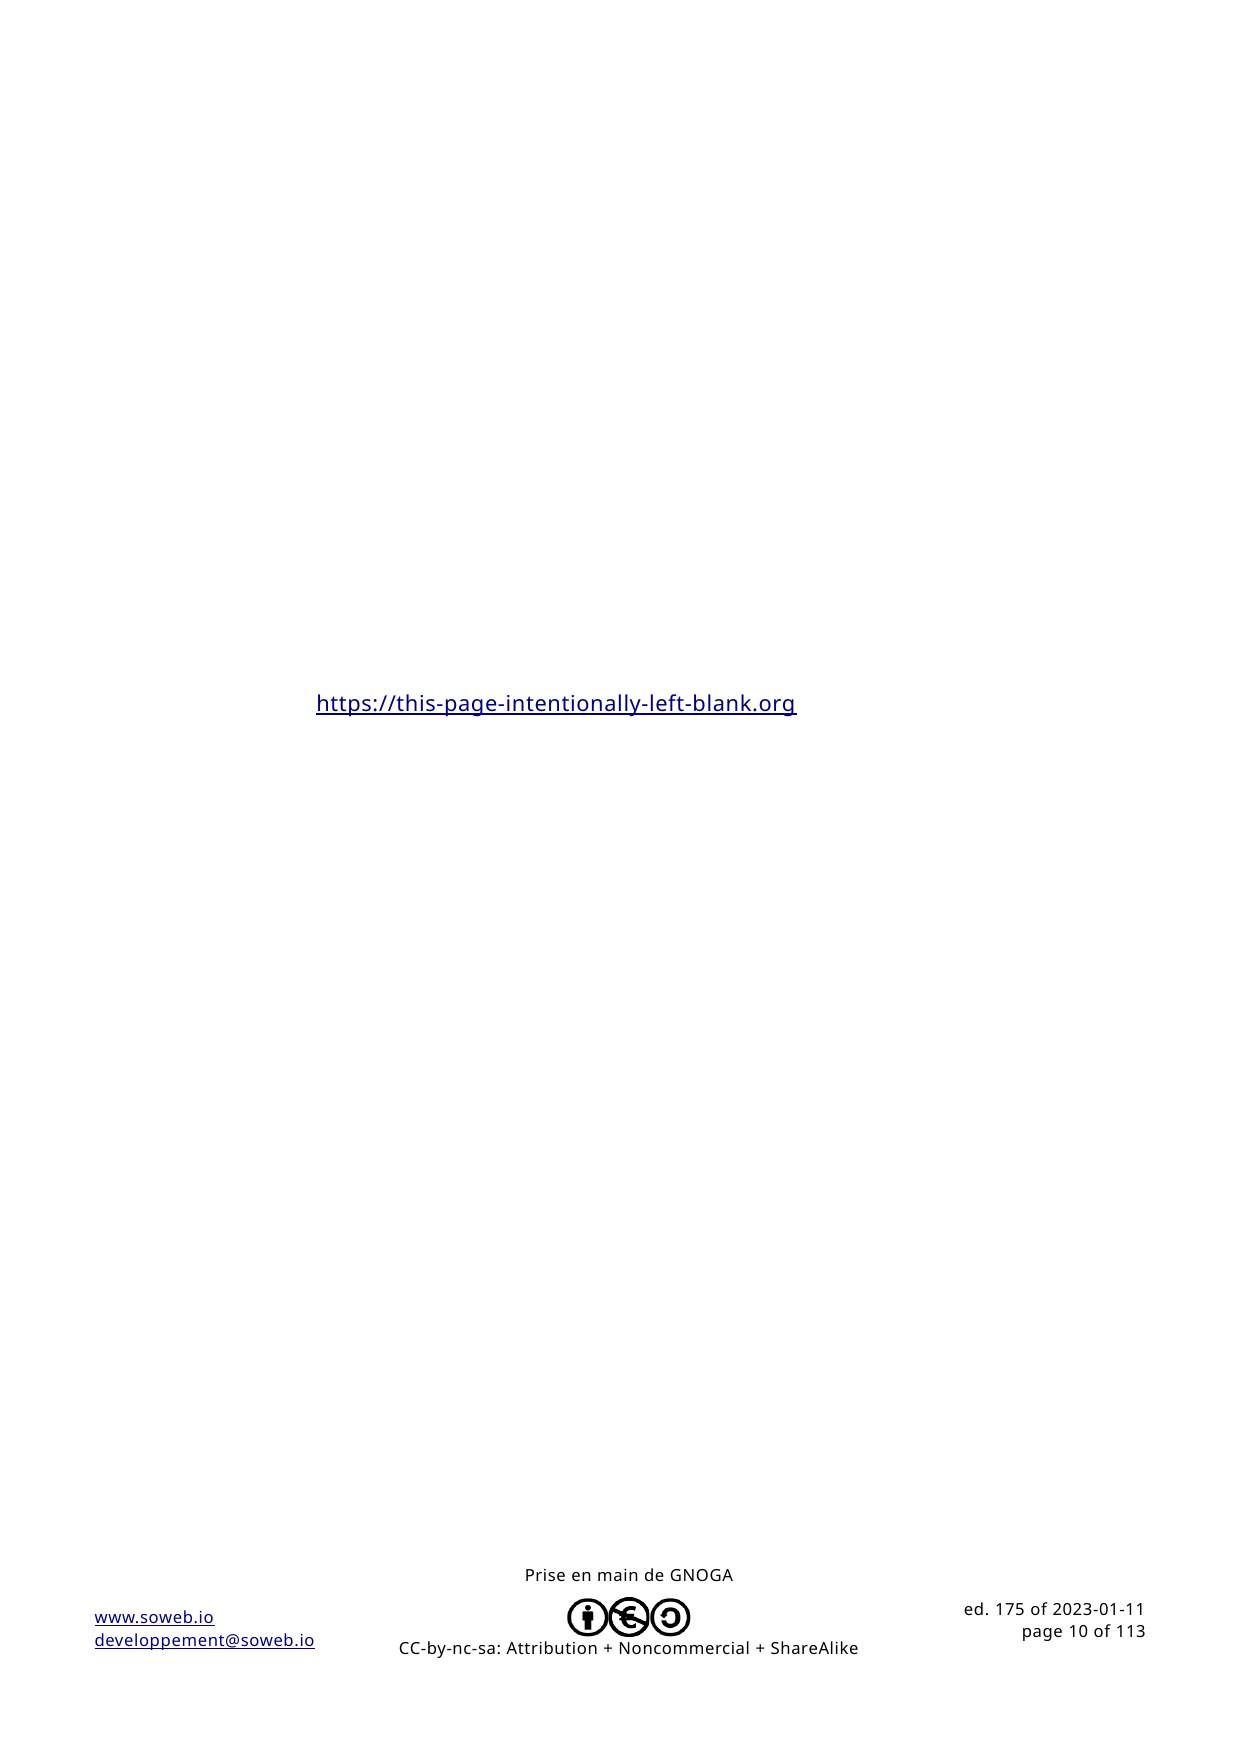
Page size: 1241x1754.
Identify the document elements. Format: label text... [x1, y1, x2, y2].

text https://this-page-intentionally-left-blank.org [316, 688, 1007, 717]
picture [566, 1597, 691, 1637]
